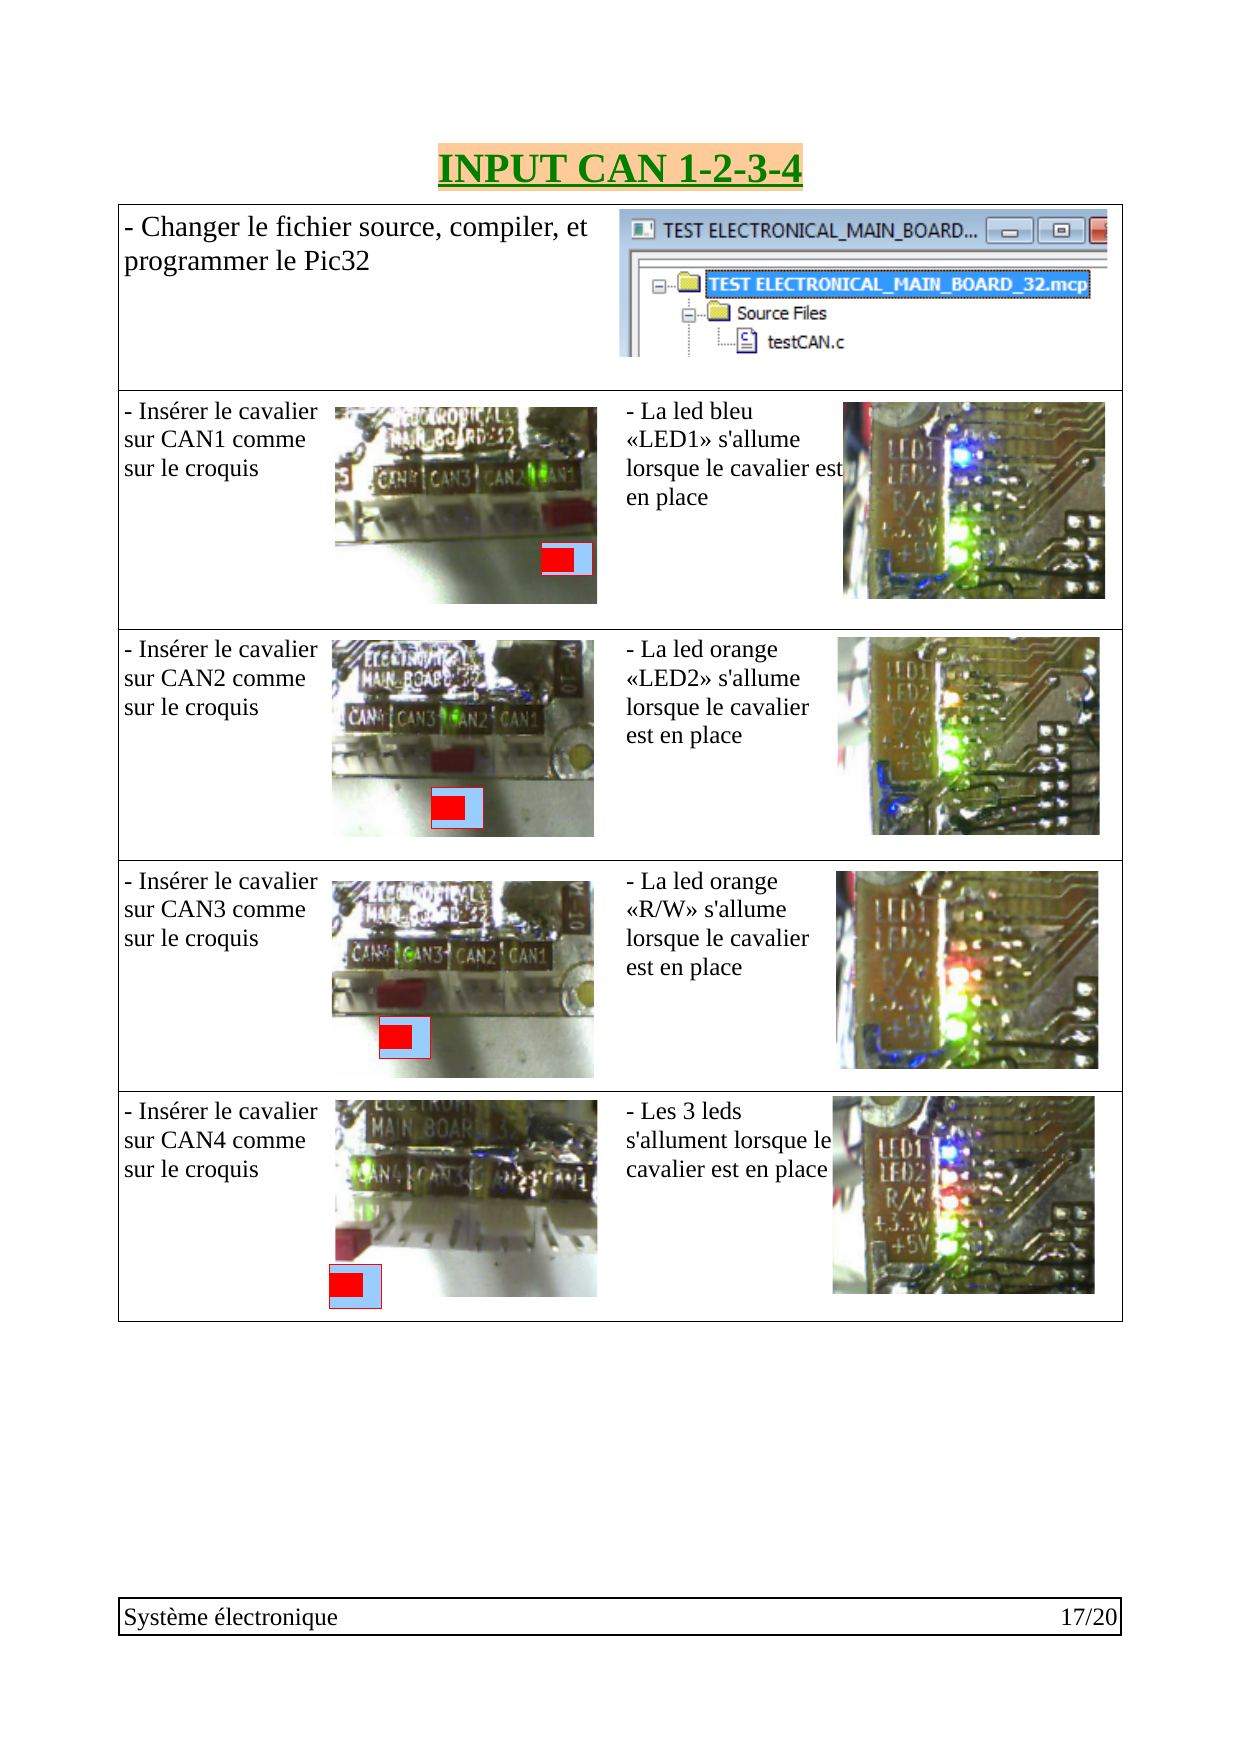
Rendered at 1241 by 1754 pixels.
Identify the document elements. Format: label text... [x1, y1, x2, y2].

table_cell - La led orange «R/W» s'allume lorsque le cavalier est en place [620, 861, 1122, 1091]
table_cell - Insérer le cavalier sur CAN2 comme sur le croquis [119, 630, 620, 860]
table_cell - Les 3 leds s'allument lorsque le cavalier est en place [620, 1092, 1122, 1321]
table_header - La led bleu «LED1» s'allume lorsque le cavalier est en place [620, 391, 1122, 628]
table_header - Insérer le cavalier sur CAN1 comme sur le croquis [119, 391, 620, 628]
picture [832, 1096, 1095, 1294]
subtitle INPUT CAN 1-2-3-4 [118, 143, 1122, 191]
table_cell - Insérer le cavalier sur CAN4 comme sur le croquis [119, 1092, 620, 1321]
picture [331, 881, 594, 1078]
table_cell - Insérer le cavalier sur CAN3 comme sur le croquis [119, 861, 620, 1091]
table_cell - La led orange «LED2» s'allume lorsque le cavalier est en place [620, 630, 1122, 860]
picture [335, 1100, 598, 1297]
picture [843, 402, 1106, 599]
picture [836, 871, 1099, 1069]
picture [837, 637, 1100, 835]
table_header - Changer le fichier source, compiler, et programmer le Pic32 [119, 205, 1122, 390]
picture [331, 640, 594, 837]
picture [335, 407, 598, 604]
